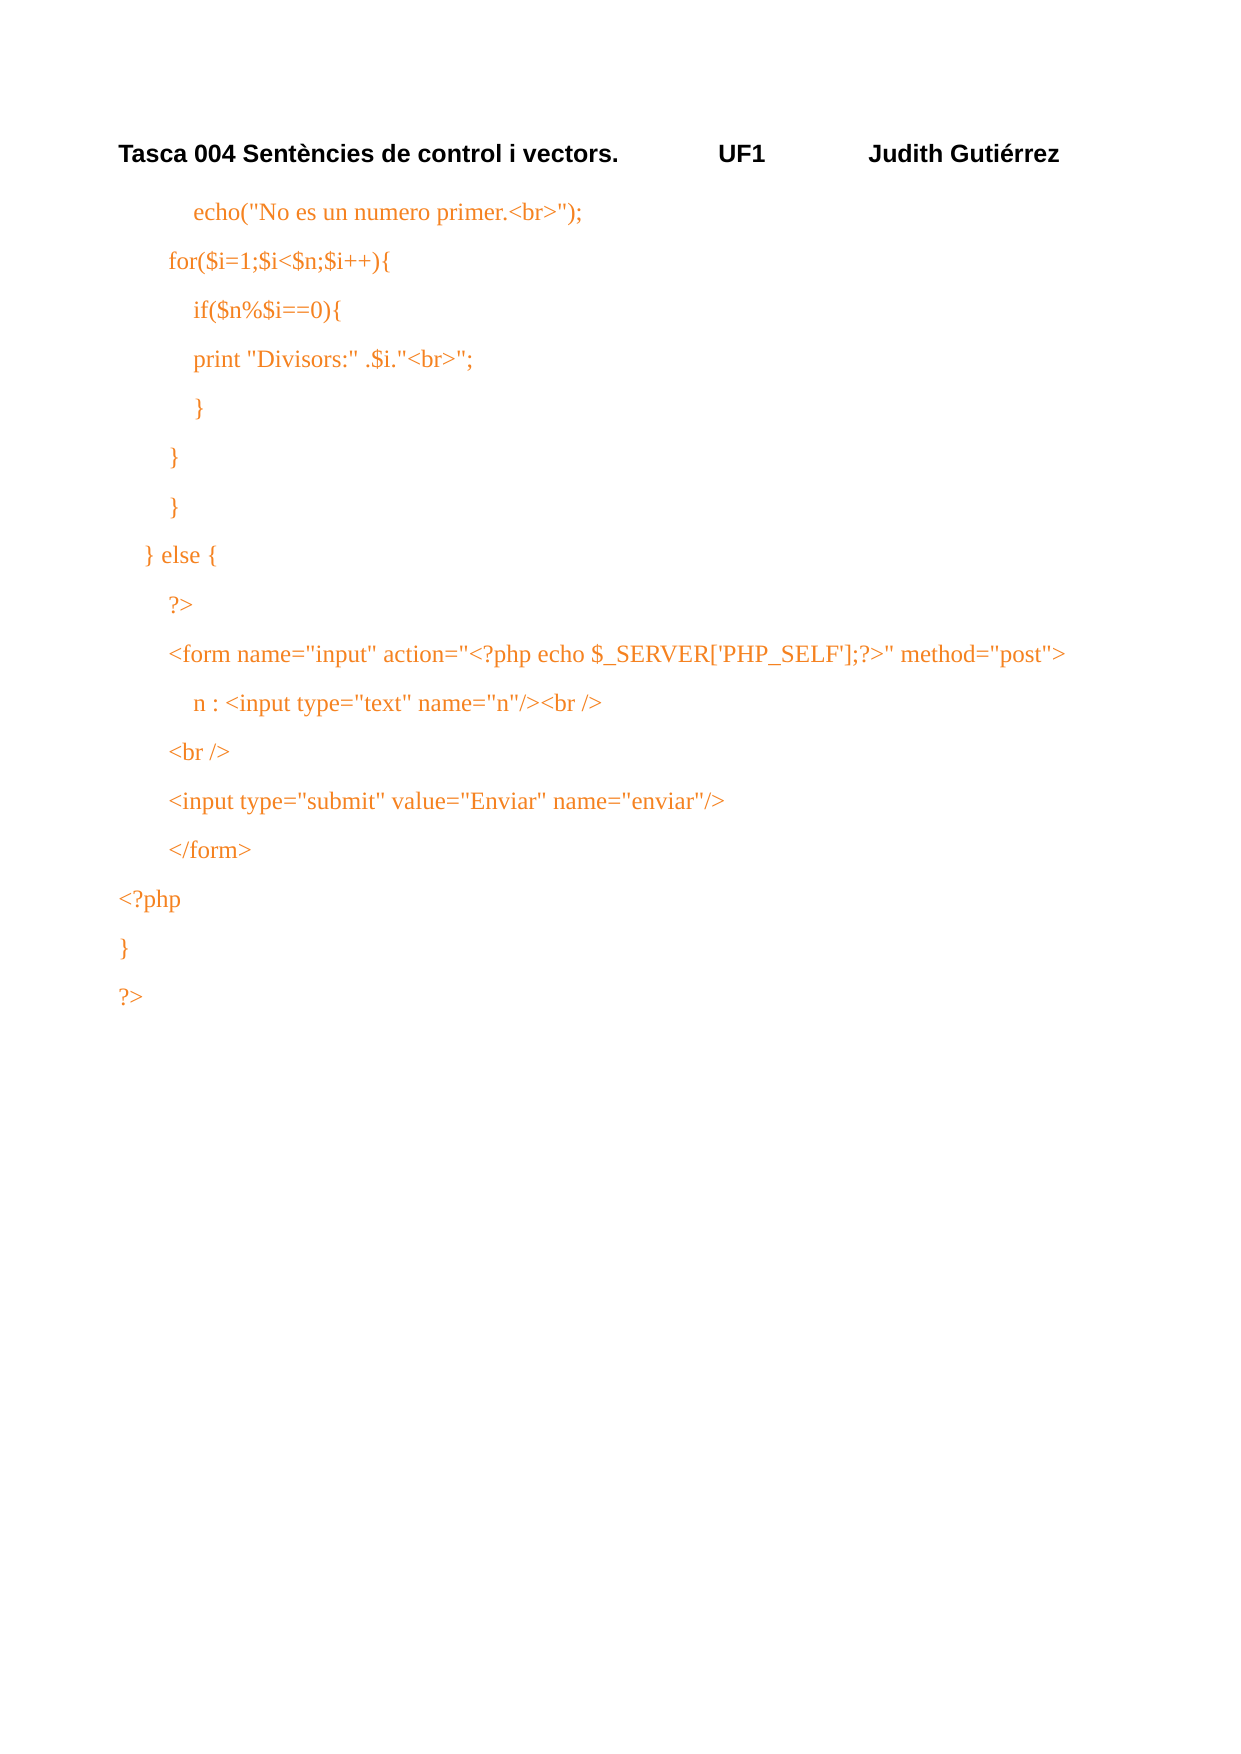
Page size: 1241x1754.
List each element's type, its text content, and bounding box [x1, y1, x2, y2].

text ?> [118, 590, 1122, 618]
text for($i=1;$i<$n;$i++){ [118, 246, 1122, 275]
text } [118, 393, 1122, 422]
text <br /> [118, 737, 1122, 766]
text } [118, 933, 1122, 962]
text } else { [118, 541, 1122, 569]
text ?> [118, 982, 1122, 1011]
text <form name="input" action="<?php echo $_SERVER['PHP_SELF'];?>" method="post"> [118, 639, 1122, 667]
text <?php [118, 884, 1122, 913]
text <input type="submit" value="Enviar" name="enviar"/> [118, 786, 1122, 815]
text } [118, 442, 1122, 471]
text print "Divisors:" .$i."<br>"; [118, 344, 1122, 373]
text } [118, 492, 1122, 520]
text n : <input type="text" name="n"/><br /> [118, 688, 1122, 717]
text </form> [118, 835, 1122, 864]
text if($n%$i==0){ [118, 295, 1122, 324]
text echo("No es un numero primer.<br>"); [118, 197, 1122, 226]
